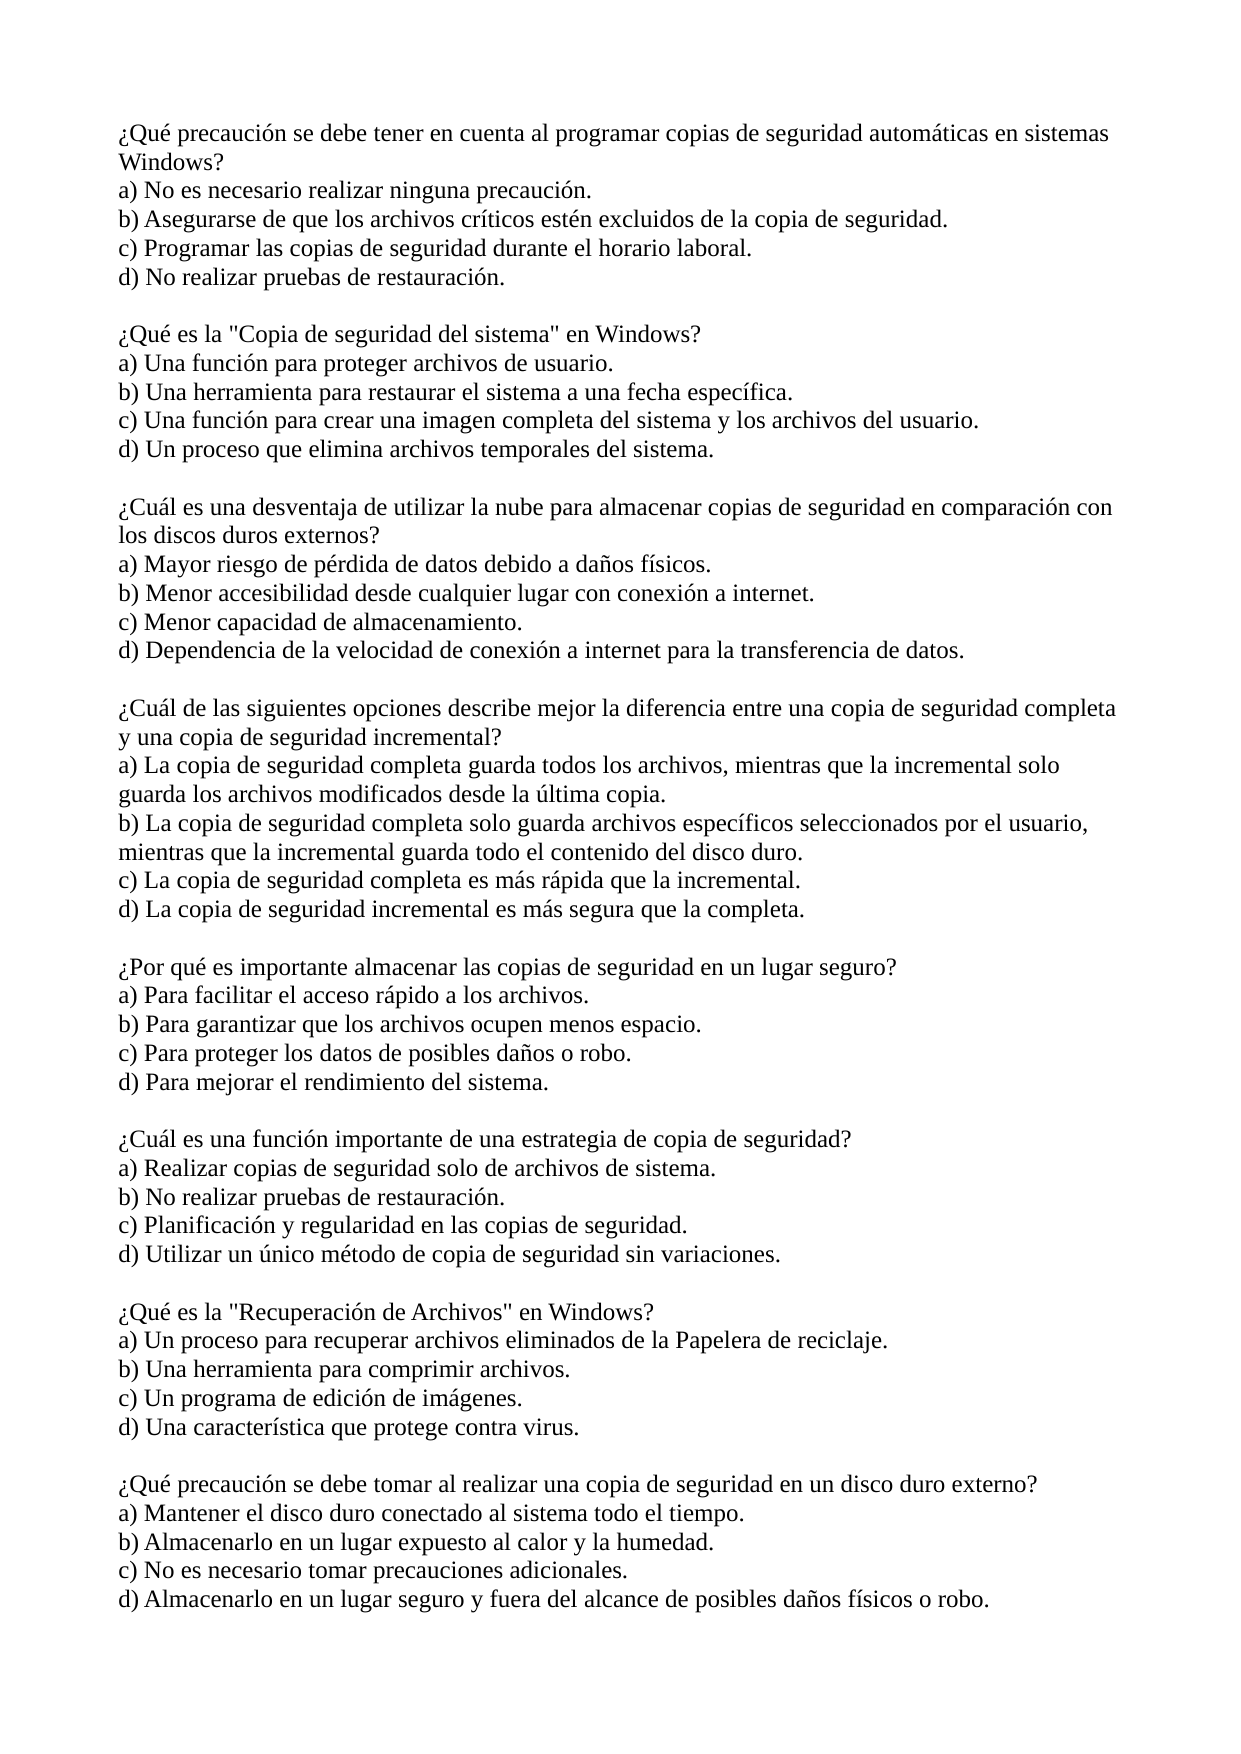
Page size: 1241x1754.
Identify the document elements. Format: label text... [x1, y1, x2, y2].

text b) Una herramienta para restaurar el sistema a una fecha específica. [118, 377, 1122, 406]
text c) Un programa de edición de imágenes. [118, 1383, 1122, 1412]
text b) Asegurarse de que los archivos críticos estén excluidos de la copia de seguridad. [118, 204, 1122, 233]
text a) Mantener el disco duro conectado al sistema todo el tiempo. [118, 1498, 1122, 1527]
text b) No realizar pruebas de restauración. [118, 1182, 1122, 1211]
text b) Almacenarlo en un lugar expuesto al calor y la humedad. [118, 1527, 1122, 1556]
text d) No realizar pruebas de restauración. [118, 262, 1122, 291]
text c) Una función para crear una imagen completa del sistema y los archivos del usuario. [118, 406, 1122, 434]
text b) La copia de seguridad completa solo guarda archivos específicos seleccionados por el usuario, mientras que la incremental guarda todo el contenido del disco duro. [118, 808, 1122, 866]
text d) Una característica que protege contra virus. [118, 1412, 1122, 1441]
text b) Menor accesibilidad desde cualquier lugar con conexión a internet. [118, 578, 1122, 607]
text ¿Qué precaución se debe tener en cuenta al programar copias de seguridad automáticas en sistemas Windows? [118, 118, 1122, 176]
text c) Para proteger los datos de posibles daños o robo. [118, 1038, 1122, 1067]
text a) Una función para proteger archivos de usuario. [118, 348, 1122, 377]
text ¿Cuál es una función importante de una estrategia de copia de seguridad? [118, 1124, 1122, 1153]
text c) No es necesario tomar precauciones adicionales. [118, 1556, 1122, 1584]
text ¿Por qué es importante almacenar las copias de seguridad en un lugar seguro? [118, 952, 1122, 981]
text ¿Qué es la "Recuperación de Archivos" en Windows? [118, 1297, 1122, 1326]
text ¿Cuál de las siguientes opciones describe mejor la diferencia entre una copia de seguridad completa y una copia de seguridad incremental? [118, 693, 1122, 751]
text b) Una herramienta para comprimir archivos. [118, 1354, 1122, 1383]
text ¿Qué es la "Copia de seguridad del sistema" en Windows? [118, 319, 1122, 348]
text ¿Cuál es una desventaja de utilizar la nube para almacenar copias de seguridad en comparación con los discos duros externos? [118, 492, 1122, 549]
text c) Programar las copias de seguridad durante el horario laboral. [118, 233, 1122, 262]
text a) Realizar copias de seguridad solo de archivos de sistema. [118, 1153, 1122, 1182]
text a) Mayor riesgo de pérdida de datos debido a daños físicos. [118, 549, 1122, 578]
text d) Utilizar un único método de copia de seguridad sin variaciones. [118, 1239, 1122, 1268]
text c) Planificación y regularidad en las copias de seguridad. [118, 1211, 1122, 1239]
text ¿Qué precaución se debe tomar al realizar una copia de seguridad en un disco duro externo? [118, 1469, 1122, 1498]
text d) Almacenarlo en un lugar seguro y fuera del alcance de posibles daños físicos o robo. [118, 1584, 1122, 1613]
text a) Para facilitar el acceso rápido a los archivos. [118, 981, 1122, 1009]
text a) La copia de seguridad completa guarda todos los archivos, mientras que la incremental solo guarda los archivos modificados desde la última copia. [118, 751, 1122, 808]
text d) Para mejorar el rendimiento del sistema. [118, 1067, 1122, 1096]
text c) Menor capacidad de almacenamiento. [118, 607, 1122, 636]
text a) Un proceso para recuperar archivos eliminados de la Papelera de reciclaje. [118, 1326, 1122, 1354]
text c) La copia de seguridad completa es más rápida que la incremental. [118, 866, 1122, 894]
text b) Para garantizar que los archivos ocupen menos espacio. [118, 1009, 1122, 1038]
text d) Un proceso que elimina archivos temporales del sistema. [118, 434, 1122, 463]
text d) Dependencia de la velocidad de conexión a internet para la transferencia de datos. [118, 636, 1122, 664]
text a) No es necesario realizar ninguna precaución. [118, 176, 1122, 204]
text d) La copia de seguridad incremental es más segura que la completa. [118, 894, 1122, 923]
